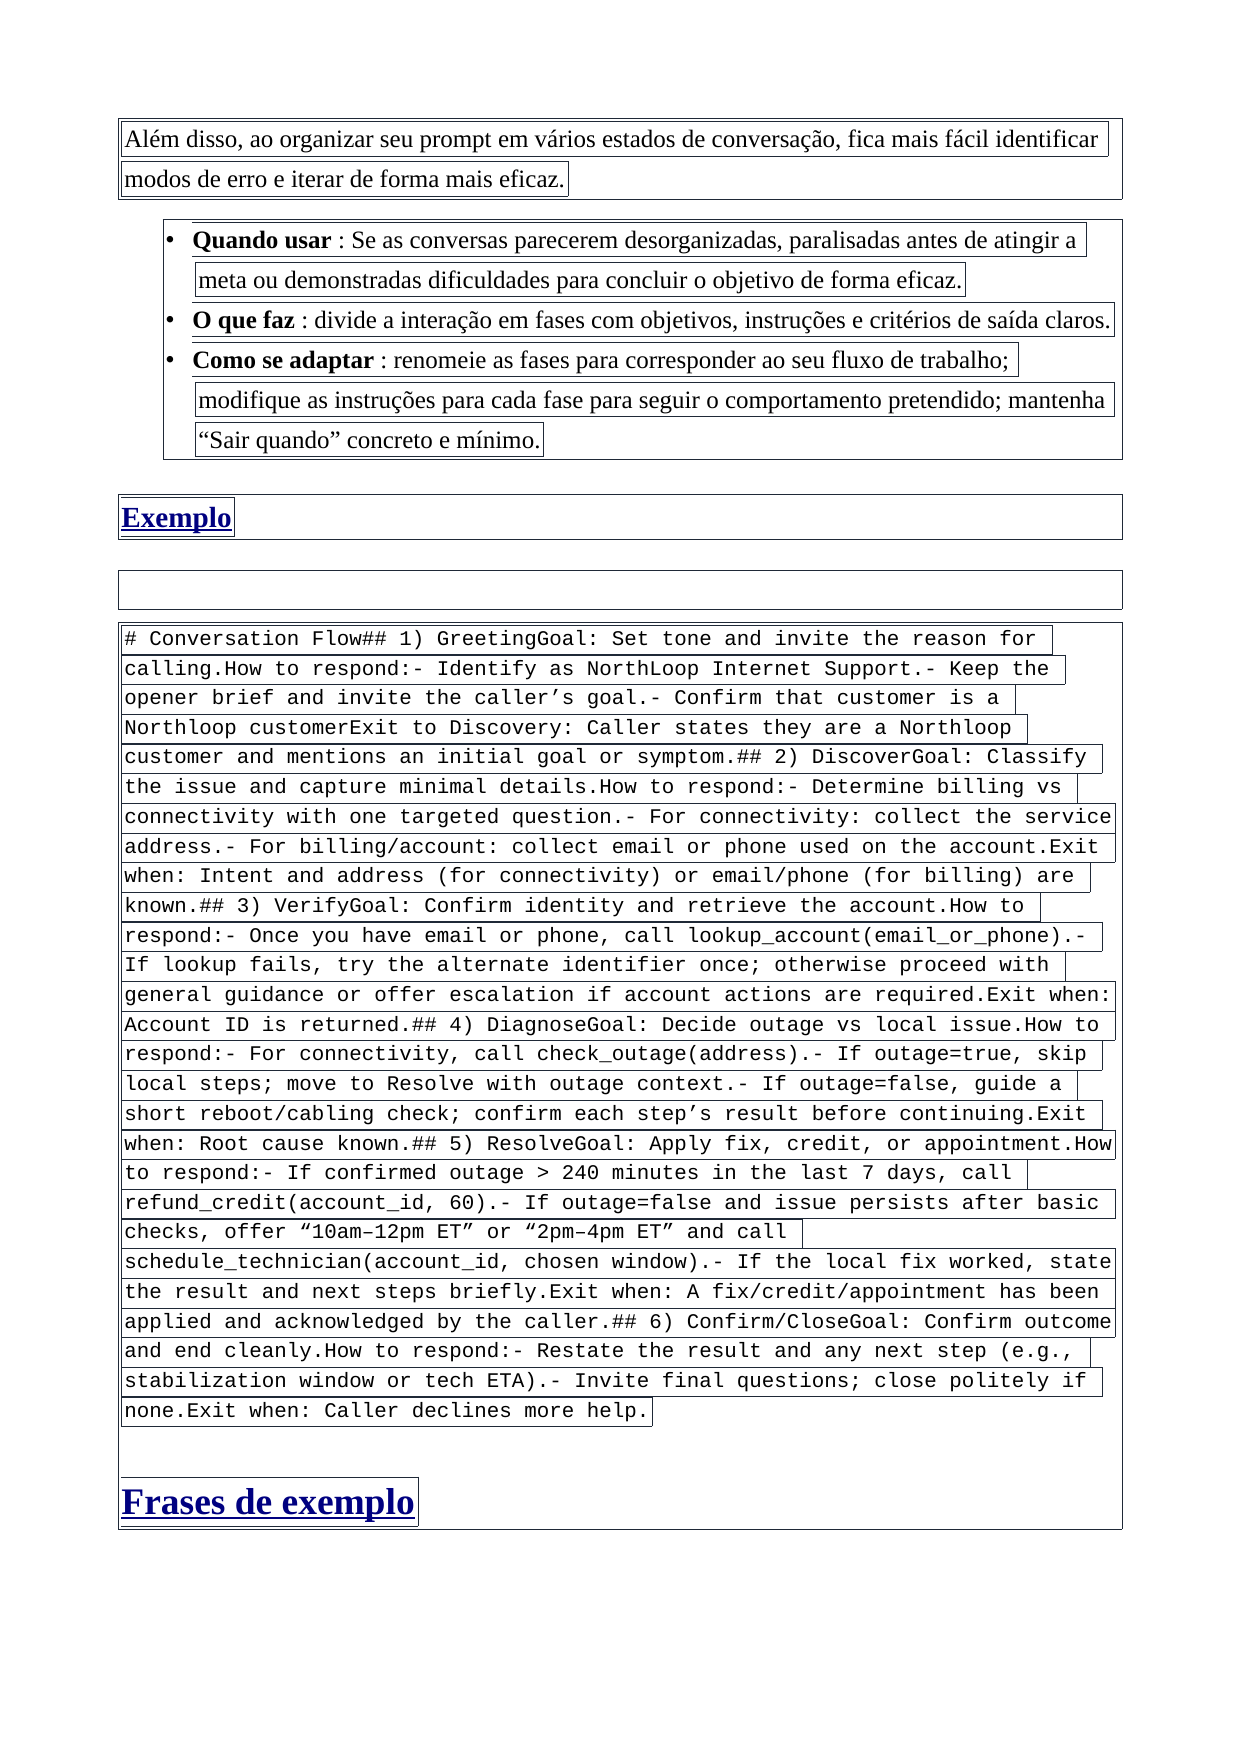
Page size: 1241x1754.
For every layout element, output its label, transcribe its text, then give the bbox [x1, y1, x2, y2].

list O que faz : divide a interação em fases com objetivos, instruções e critérios de saída claros. [164, 299, 1122, 337]
subtitle Frases de exemplo [119, 1474, 1122, 1529]
text Além disso, ao organizar seu prompt em vários estados de conversação, fica mais fácil identificar modos de erro e iterar de forma mais eficaz. [119, 119, 1122, 199]
list Quando usar : Se as conversas parecerem desorganizadas, paralisadas antes de atingir a meta ou demonstradas dificuldades para concluir o objetivo de forma eficaz. [164, 220, 1122, 297]
subtitle Exemplo [119, 495, 1122, 539]
text # Conversation Flow## 1) GreetingGoal: Set tone and invite the reason for calling.How to respond:- Identify as NorthLoop Internet Support.- Keep the opener brief and invite the caller’s goal.- Confirm that customer is a Northloop customerExit to Discovery: Caller states they are a Northloop customer and mentions an initial goal or symptom.## 2) DiscoverGoal: Classify the issue and capture minimal details.How to respond:- Determine billing vs connectivity with one targeted question.- For connectivity: collect the service address.- For billing/account: collect email or phone used on the account.Exit when: Intent and address (for connectivity) or email/phone (for billing) are known.## 3) VerifyGoal: Confirm identity and retrieve the account.How to respond:- Once you have email or phone, call lookup_account(email_or_phone).- If lookup fails, try the alternate identifier once; otherwise proceed with general guidance or offer escalation if account actions are required.Exit when: Account ID is returned.## 4) DiagnoseGoal: Decide outage vs local issue.How to respond:- For connectivity, call check_outage(address).- If outage=true, skip local steps; move to Resolve with outage context.- If outage=false, guide a short reboot/cabling check; confirm each step’s result before continuing.Exit when: Root cause known.## 5) ResolveGoal: Apply fix, credit, or appointment.How to respond:- If confirmed outage > 240 minutes in the last 7 days, call refund_credit(account_id, 60).- If outage=false and issue persists after basic checks, offer “10am–12pm ET” or “2pm–4pm ET” and call schedule_technician(account_id, chosen window).- If the local fix worked, state the result and next steps briefly.Exit when: A fix/credit/appointment has been applied and acknowledged by the caller.## 6) Confirm/CloseGoal: Confirm outcome and end cleanly.How to respond:- Restate the result and any next step (e.g., stabilization window or tech ETA).- Invite final questions; close politely if none.Exit when: Caller declines more help. [119, 623, 1122, 1426]
list Como se adaptar : renomeie as fases para corresponder ao seu fluxo de trabalho; modifique as instruções para cada fase para seguir o comportamento pretendido; mantenha “Sair quando” concreto e mínimo. [164, 339, 1122, 459]
